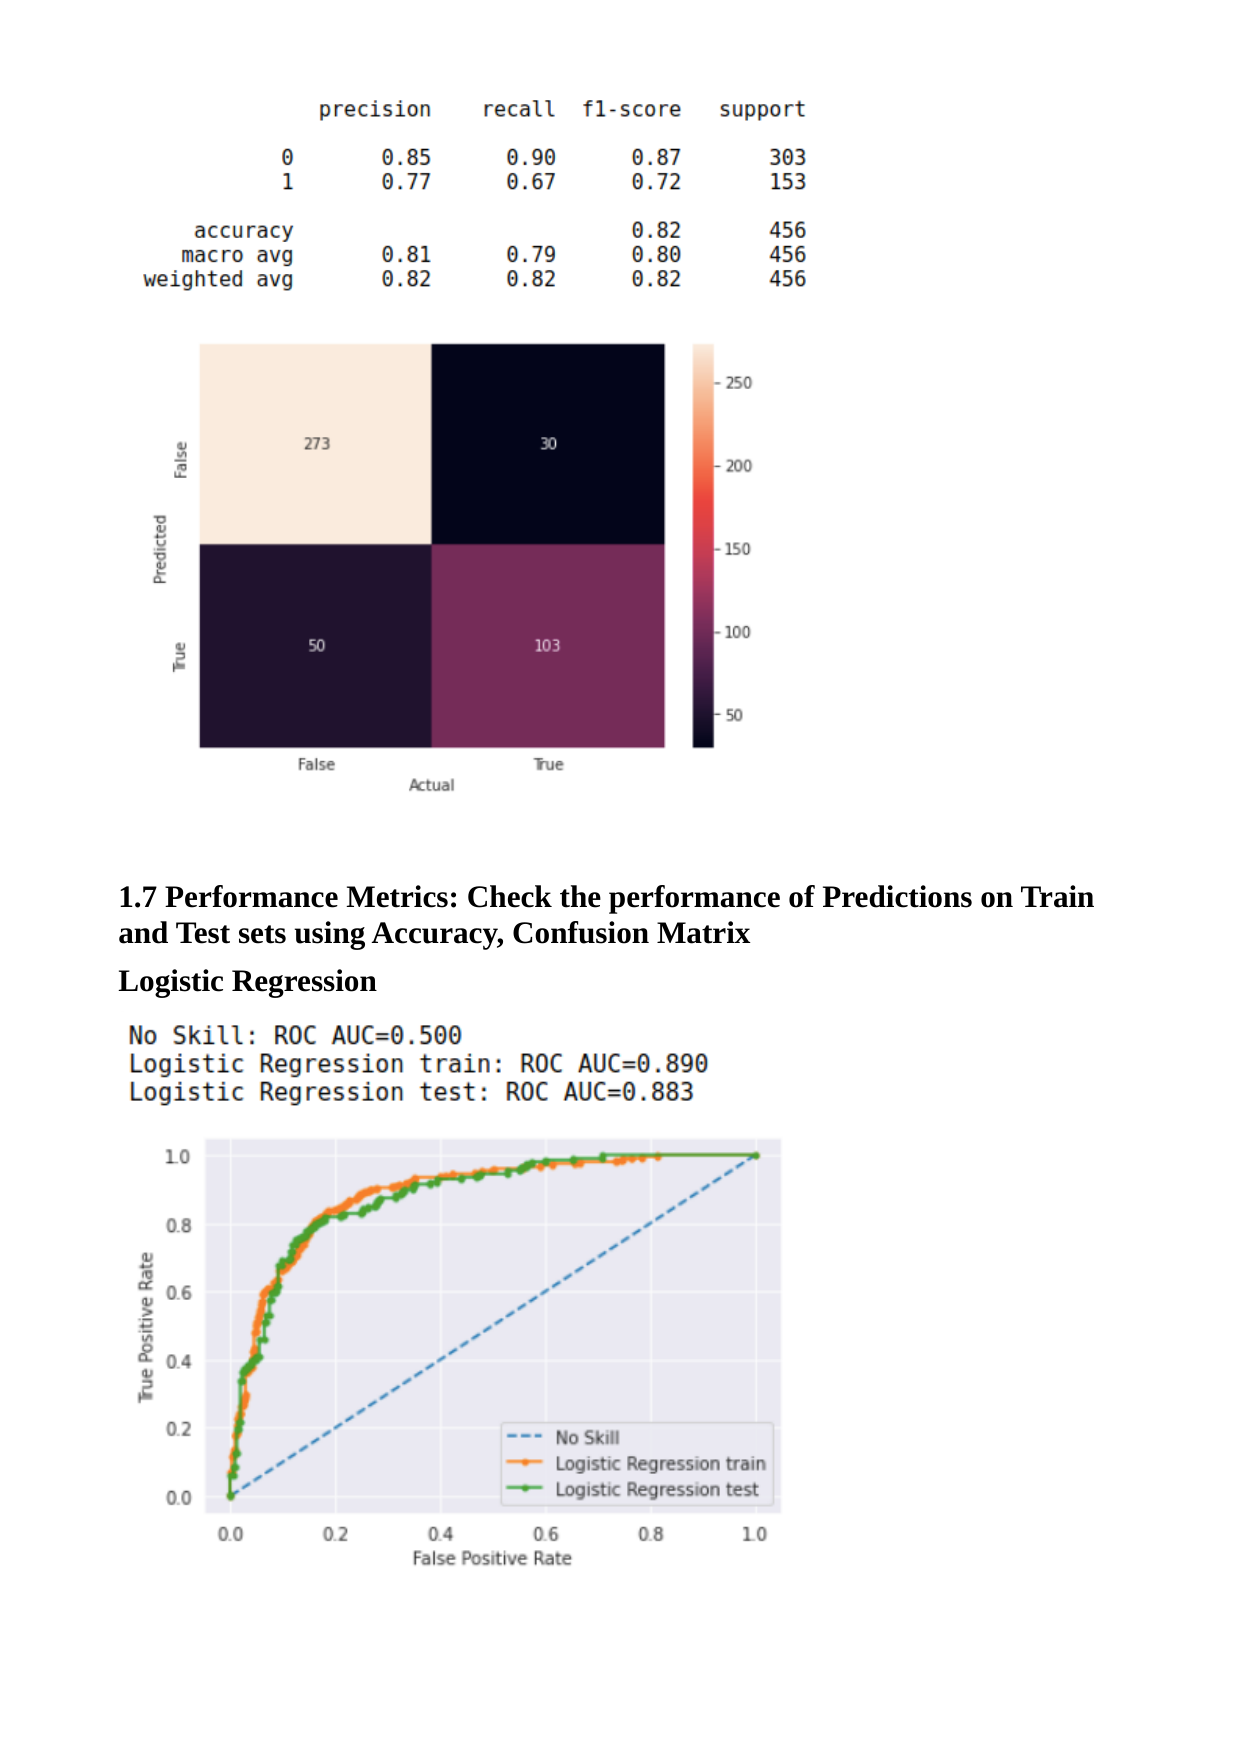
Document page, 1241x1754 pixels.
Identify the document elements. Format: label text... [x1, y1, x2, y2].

subtitle 1.7 Performance Metrics: Check the performance of Predictions on Train and Test sets using Accuracy, Confusion Matrix [118, 878, 1122, 950]
picture [116, 1011, 820, 1582]
picture [134, 91, 860, 815]
text Logistic Regression [118, 962, 1122, 998]
